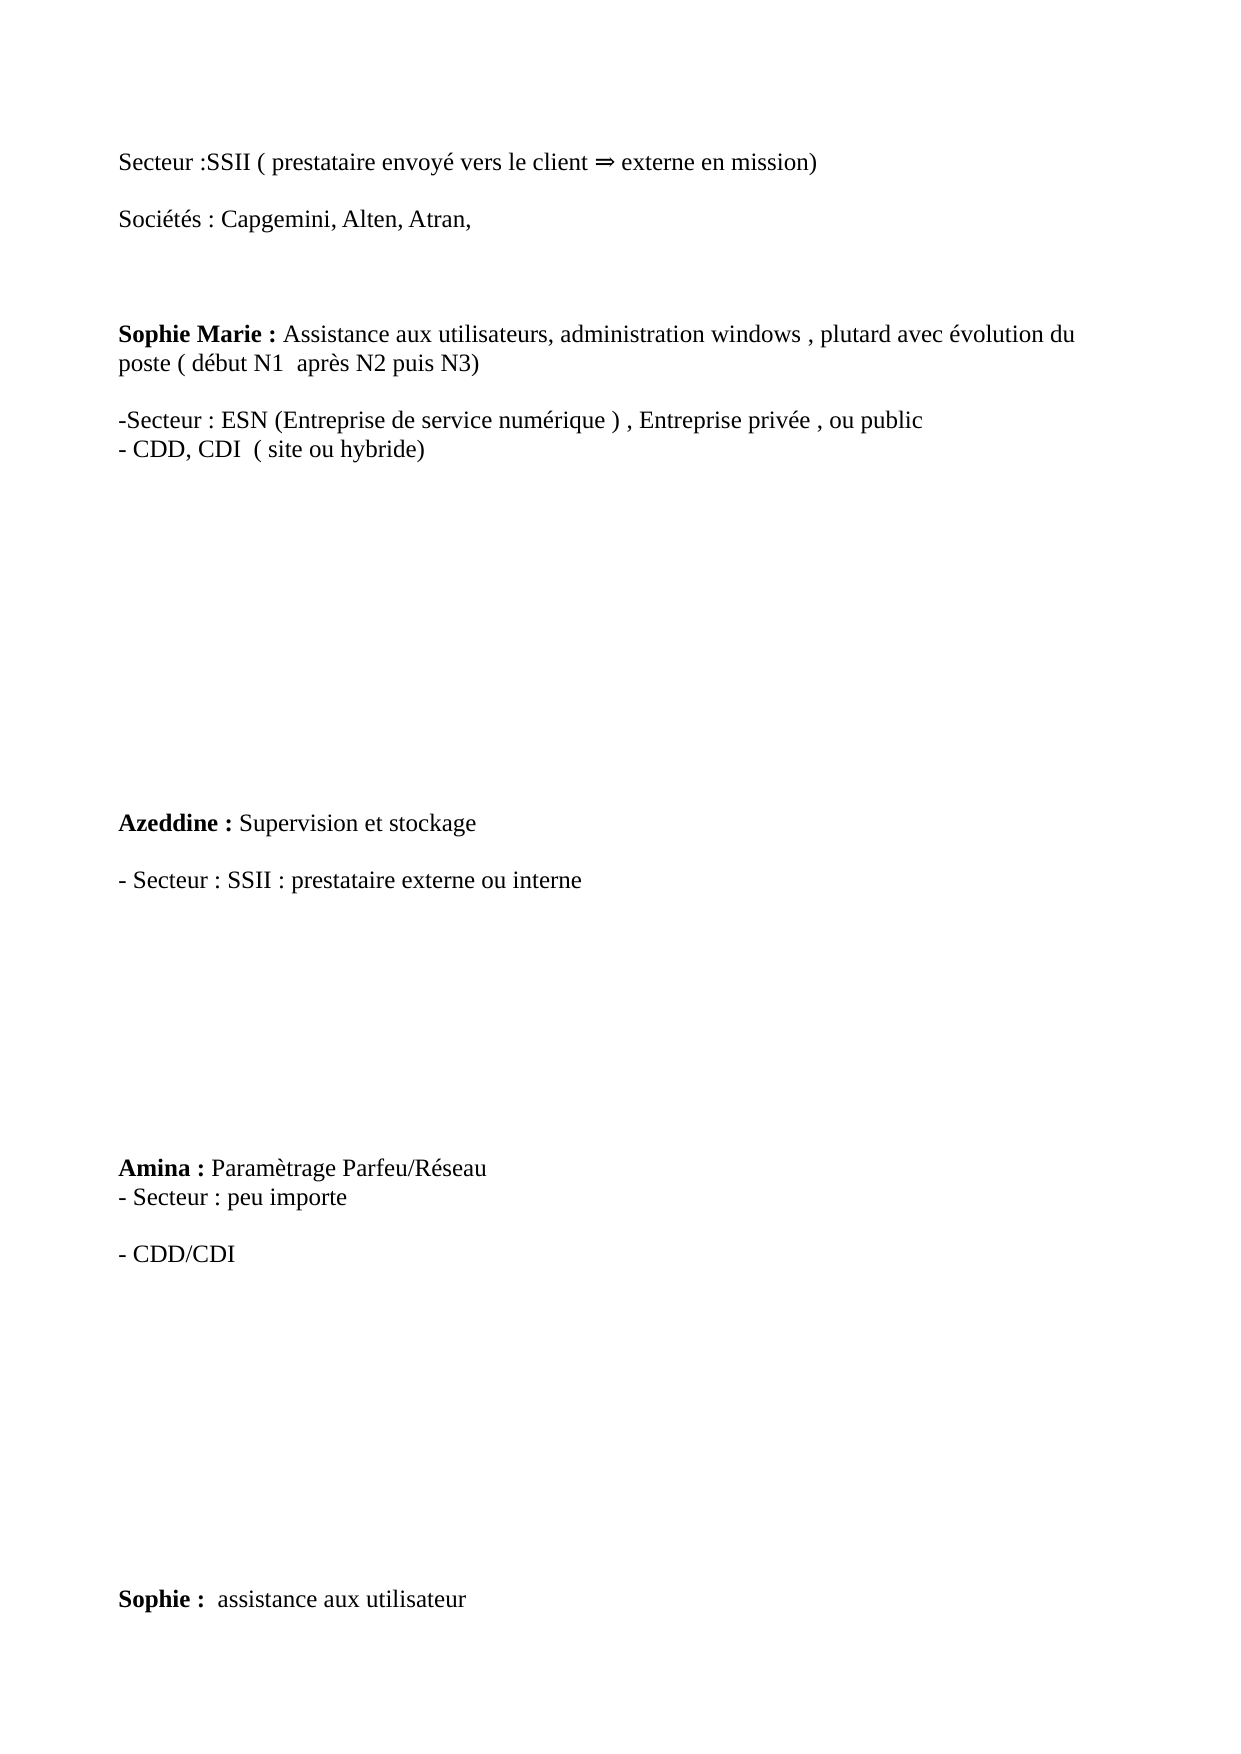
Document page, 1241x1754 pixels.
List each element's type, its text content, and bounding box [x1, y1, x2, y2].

text Sophie : assistance aux utilisateur [118, 1584, 1122, 1613]
text Azeddine : Supervision et stockage [118, 808, 1122, 837]
text - Secteur : SSII : prestataire externe ou interne [118, 866, 1122, 894]
text Sophie Marie : Assistance aux utilisateurs, administration windows , plutard avec évolution du poste ( début N1 après N2 puis N3) [118, 319, 1122, 377]
text Secteur :SSII ( prestataire envoyé vers le client ⇒ externe en mission) [118, 147, 1122, 176]
text - CDD/CDI [118, 1239, 1122, 1268]
text -Secteur : ESN (Entreprise de service numérique ) , Entreprise privée , ou public [118, 406, 1122, 434]
text - Secteur : peu importe [118, 1182, 1122, 1211]
text - CDD, CDI ( site ou hybride) [118, 434, 1122, 463]
text Sociétés : Capgemini, Alten, Atran, [118, 204, 1122, 233]
text Amina : Paramètrage Parfeu/Réseau [118, 1153, 1122, 1182]
